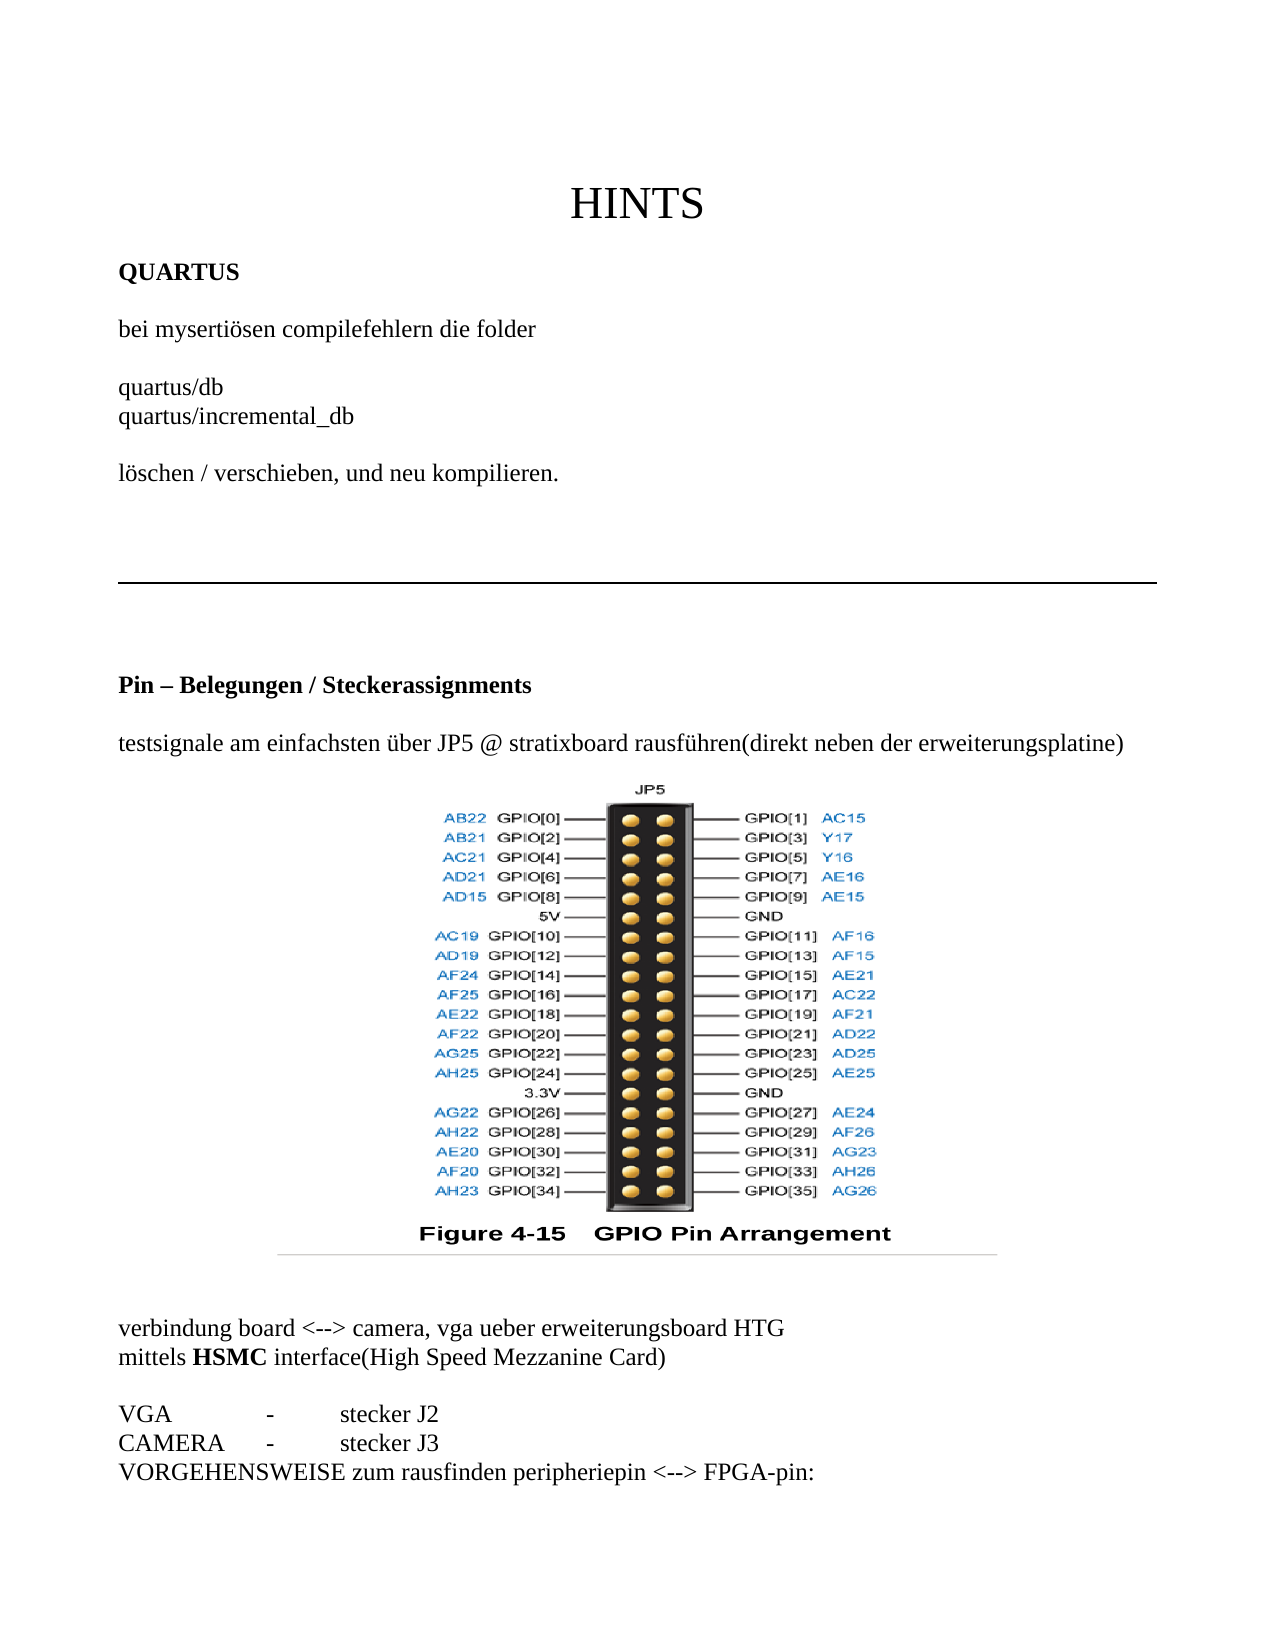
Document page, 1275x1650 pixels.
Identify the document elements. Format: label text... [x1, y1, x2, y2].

text quartus/incremental_db [118, 401, 1157, 429]
text Pin – Belegungen / Steckerassignments [118, 670, 1157, 699]
text mittels HSMC interface(High Speed Mezzanine Card) [118, 1342, 1157, 1371]
text löschen / verschieben, und neu kompilieren. [118, 458, 1157, 487]
text QUARTUS [118, 257, 1157, 286]
text CAMERA - stecker J3 [118, 1428, 1157, 1457]
text verbindung board <--> camera, vga ueber erweiterungsboard HTG [118, 1313, 1157, 1342]
text testsignale am einfachsten über JP5 @ stratixboard rausführen(direkt neben der erweiterungsplatine) [118, 728, 1157, 757]
text VORGEHENSWEISE zum rausfinden peripheriepin <--> FPGA-pin: [118, 1457, 1157, 1486]
text quartus/db [118, 372, 1157, 401]
text HINTS [118, 176, 1157, 228]
text bei mysertiösen compilefehlern die folder [118, 314, 1157, 343]
text VGA - stecker J2 [118, 1399, 1157, 1428]
picture [277, 785, 998, 1256]
